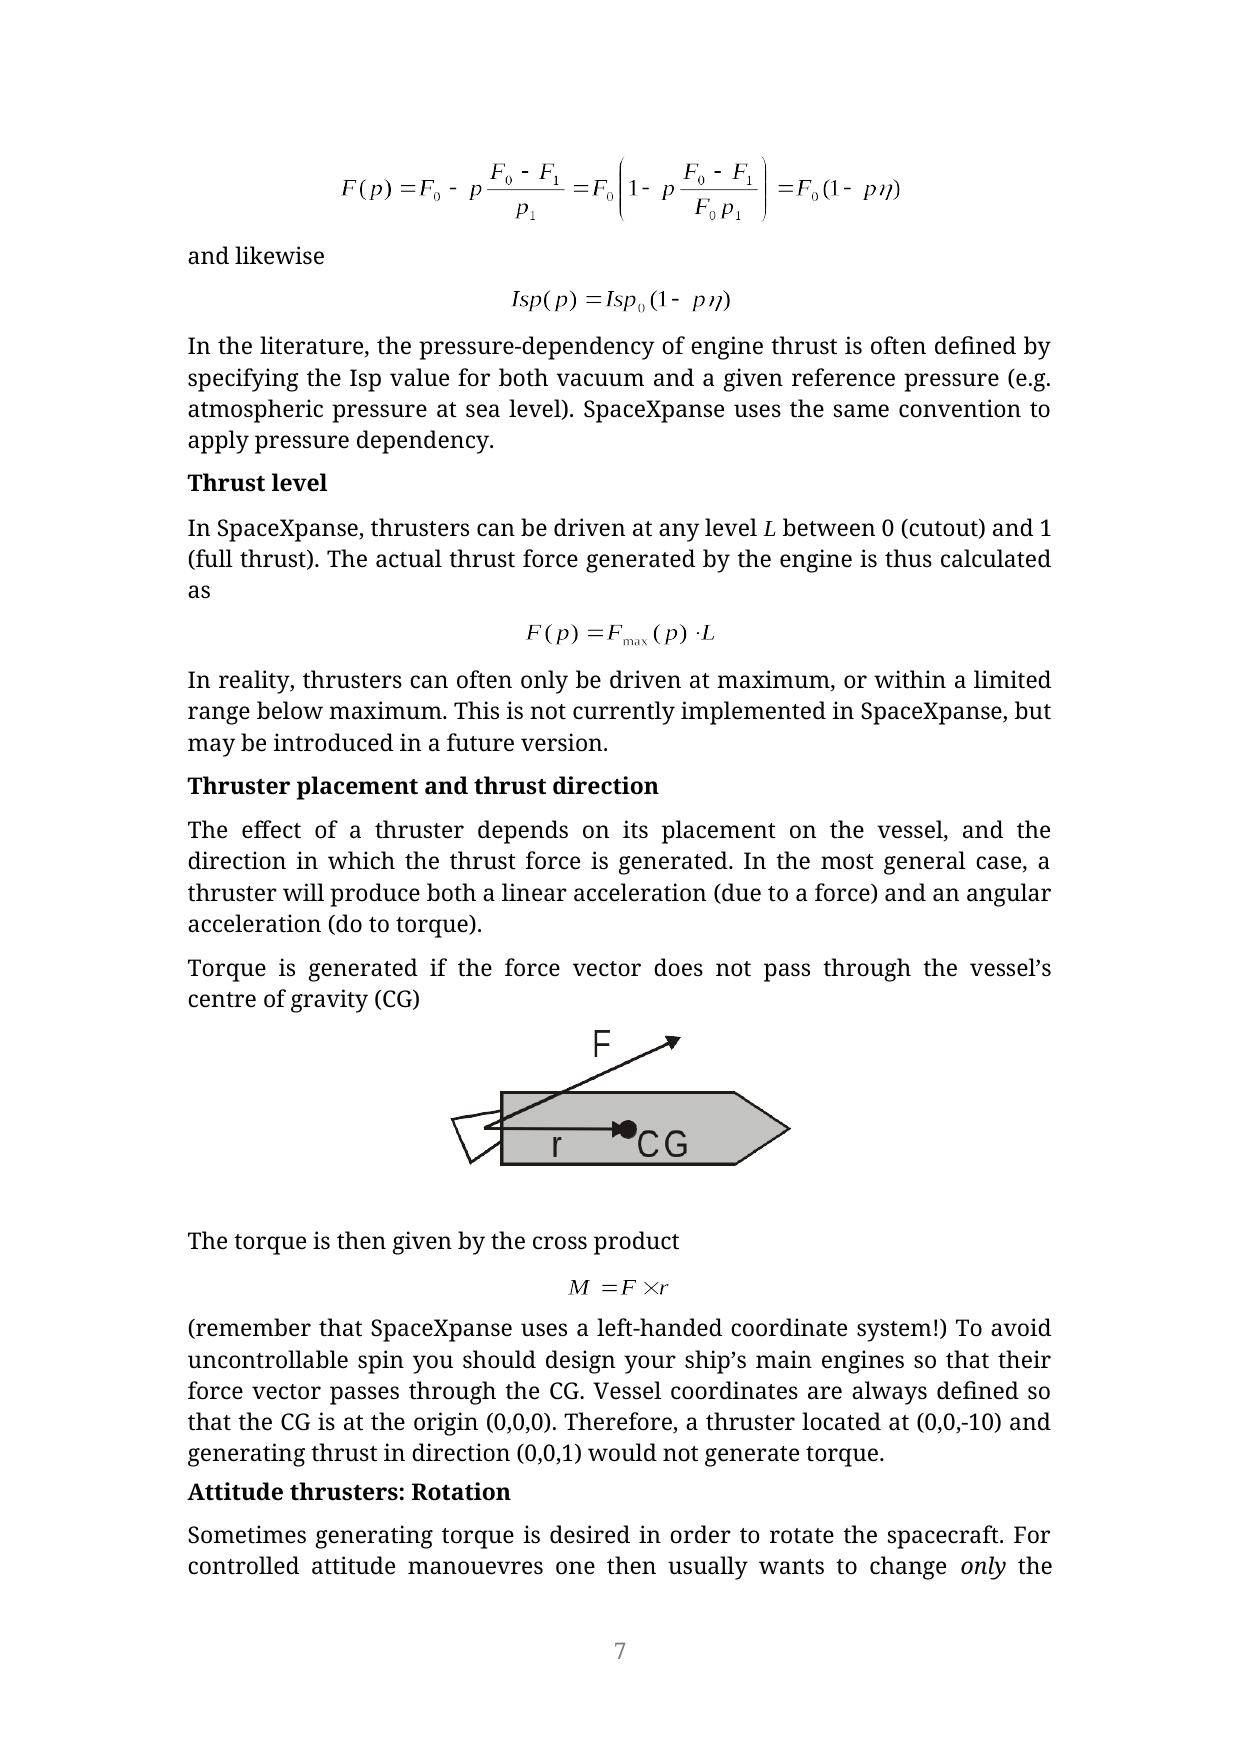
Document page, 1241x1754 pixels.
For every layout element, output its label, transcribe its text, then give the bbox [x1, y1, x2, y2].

text In the literature, the pressure-dependency of engine thrust is often defined by speci­fying the Isp value for both vacuum and a given reference pressure (e.g. atmospheric pressure at sea level). SpaceXpanse uses the same convention to apply pressure depend­ency. [187, 330, 1053, 455]
text Sometimes generating torque is desired in order to rotate the spacecraft. For con­trolled attitude manouevres one then usually wants to change only the [187, 1518, 1053, 1581]
text and likewise [187, 240, 1053, 271]
text In reality, thrusters can often only be driven at maximum, or within a limited range below maximum. This is not currently implemented in SpaceXpanse, but may be intro­duced in a future version. [187, 663, 1053, 757]
text The effect of a thruster depends on its placement on the vessel, and the direction in which the thrust force is generated. In the most general case, a thruster will produce both a linear acceleration (due to a force) and an angular acceleration (do to torque). [187, 813, 1053, 938]
text In SpaceXpanse, thrusters can be driven at any level L between 0 (cutout) and 1 (full thrust). The actual thrust force generated by the engine is thus calculated as [187, 511, 1053, 605]
subtitle Thrust level [187, 467, 1053, 498]
text (remember that SpaceXpanse uses a left-handed coordinate system!) To avoid uncontrolla­ble spin you should design your ship’s main engines so that their force vector passes through the CG. Vessel coordinates are always defined so that the CG is at the origin (0,0,0). Therefore, a thruster located at (0,0,-10) and generating thrust in direction (0,0,1) would not generate torque. [187, 1312, 1053, 1468]
text Attitude thrusters: Rotation [187, 1481, 1053, 1506]
text Torque is generated if the force vector does not pass through the vessel’s centre of gravity (CG) [187, 951, 1053, 1013]
subtitle Thruster placement and thrust direction [187, 770, 1053, 801]
text The torque is then given by the cross product [187, 1224, 1053, 1256]
